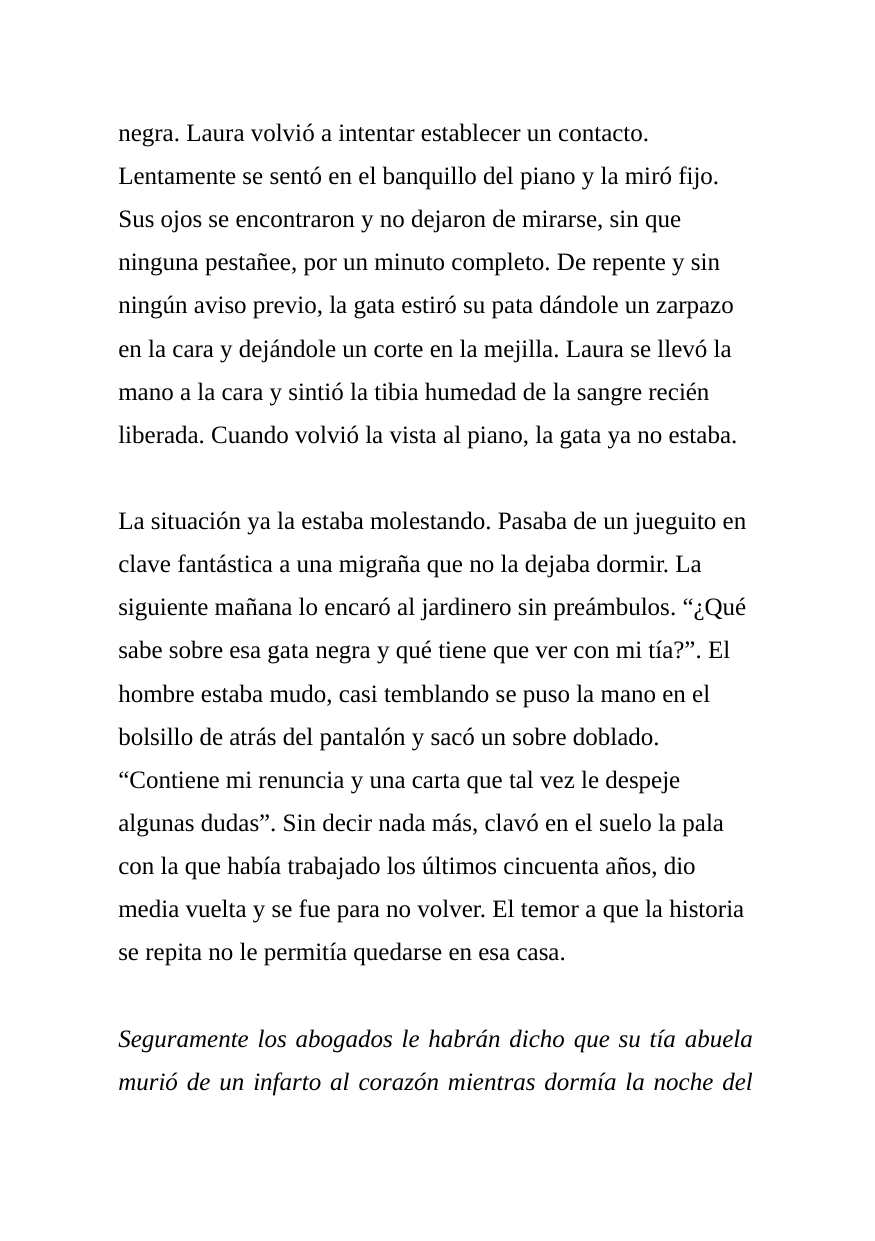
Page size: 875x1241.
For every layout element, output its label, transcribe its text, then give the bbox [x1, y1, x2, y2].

text Seguramente los abogados le habrán dicho que su tía abuela murió de un infarto al corazón mientras dormía la noche del [118, 1024, 756, 1096]
text La situación ya la estaba molestando. Pasaba de un jueguito en clave fantástica a una migraña que no la dejaba dormir. La siguiente mañana lo encaró al jardinero sin preámbulos. “¿Qué sabe sobre esa gata negra y qué tiene que ver con mi tía?”. El hombre estaba mudo, casi temblando se puso la mano en el bolsillo de atrás del pantalón y sacó un sobre doblado. “Contiene mi renuncia y una carta que tal vez le despeje algunas dudas”. Sin decir nada más, clavó en el suelo la pala con la que había trabajado los últimos cincuenta años, dio media vuelta y se fue para no volver. El temor a que la historia se repita no le permitía quedarse en esa casa. [118, 506, 756, 966]
text negra. Laura volvió a intentar establecer un contacto. Lentamente se sentó en el banquillo del piano y la miró fijo. Sus ojos se encontraron y no dejaron de mirarse, sin que ninguna pestañee, por un minuto completo. De repente y sin ningún aviso previo, la gata estiró su pata dándole un zarpazo en la cara y dejándole un corte en la mejilla. Laura se llevó la mano a la cara y sintió la tibia humedad de la sangre recién liberada. Cuando volvió la vista al piano, la gata ya no estaba. [118, 118, 756, 449]
